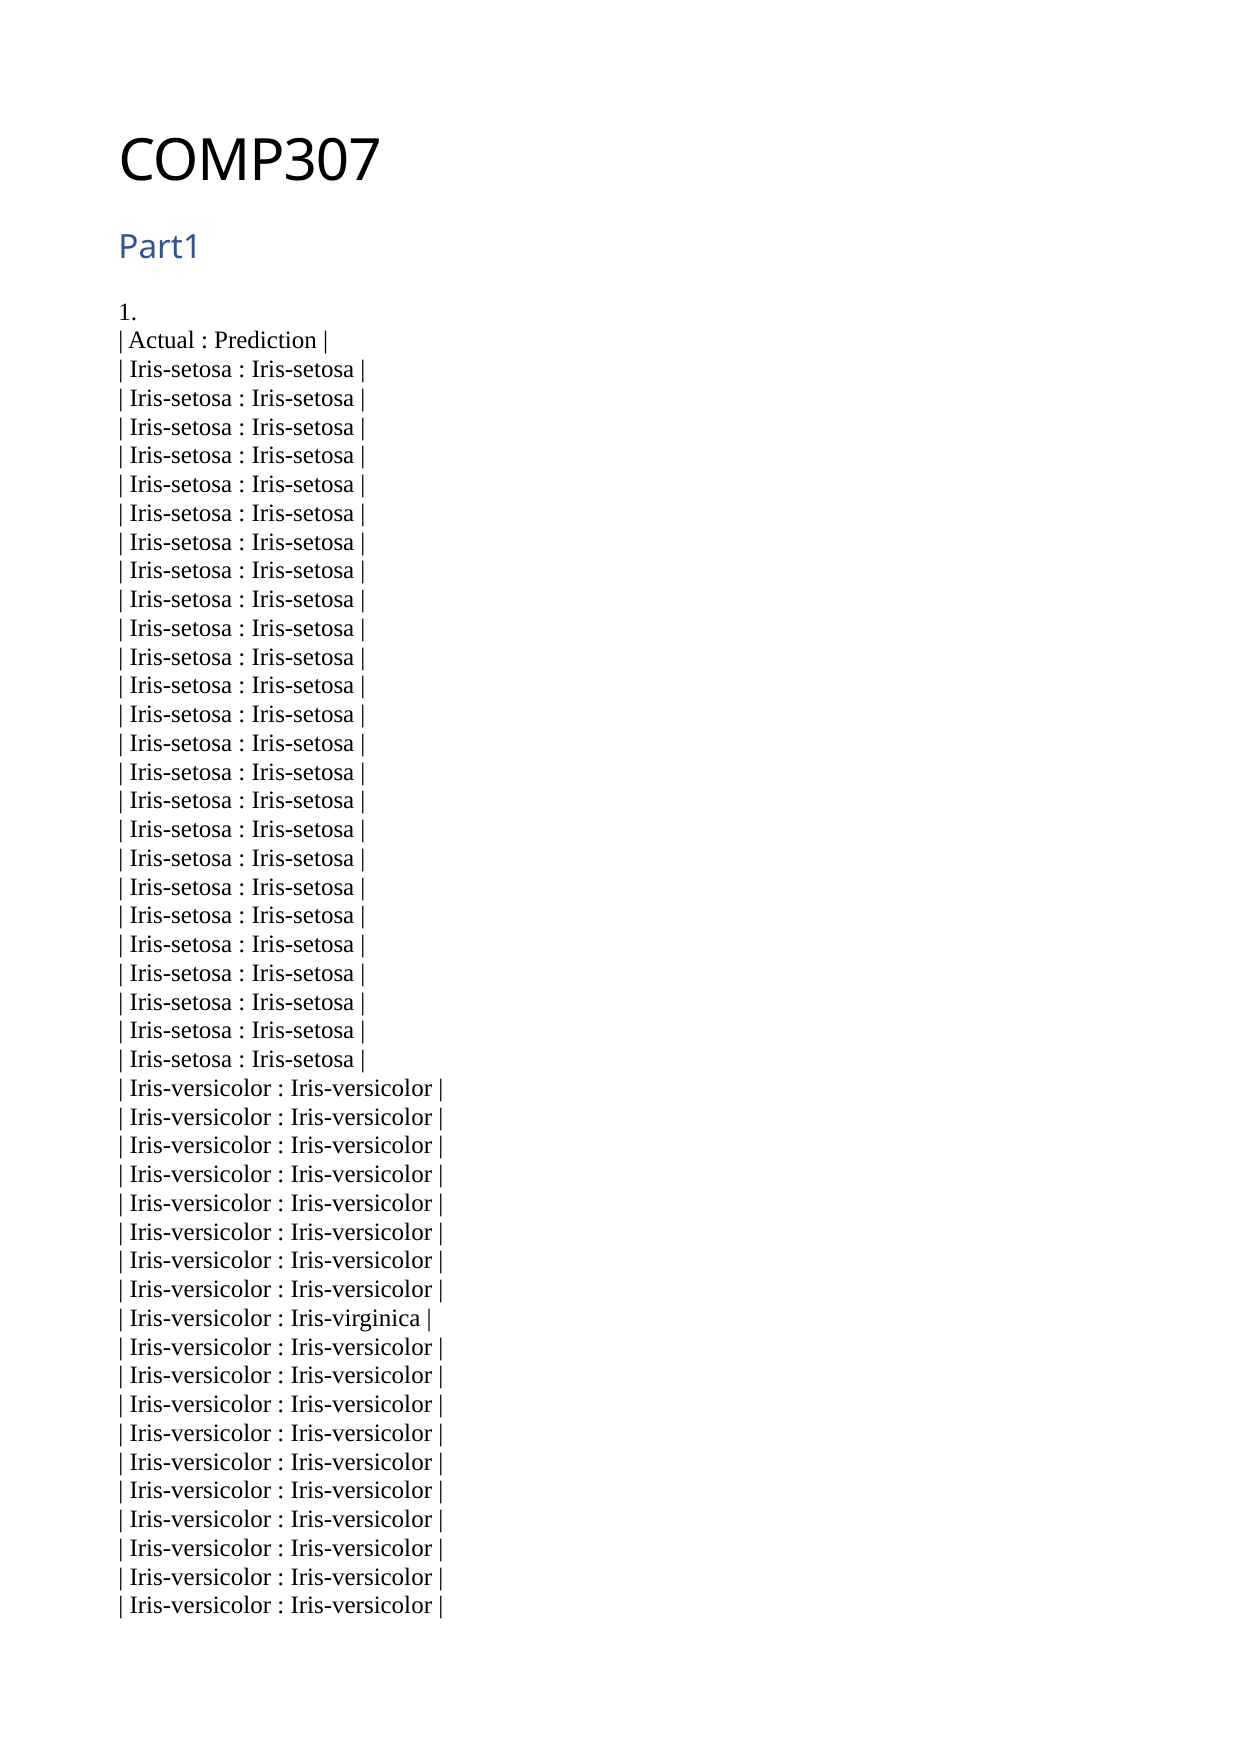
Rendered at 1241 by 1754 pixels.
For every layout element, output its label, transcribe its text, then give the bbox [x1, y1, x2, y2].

text | Iris-setosa : Iris-setosa | [118, 441, 1122, 469]
text | Iris-versicolor : Iris-versicolor | [118, 1533, 1122, 1562]
title COMP307 [118, 118, 1122, 198]
text | Iris-versicolor : Iris-versicolor | [118, 1246, 1122, 1274]
text | Iris-setosa : Iris-setosa | [118, 728, 1122, 757]
text | Iris-setosa : Iris-setosa | [118, 556, 1122, 584]
text | Iris-versicolor : Iris-versicolor | [118, 1332, 1122, 1361]
text | Iris-setosa : Iris-setosa | [118, 527, 1122, 556]
text | Iris-versicolor : Iris-versicolor | [118, 1102, 1122, 1131]
text | Actual : Prediction | [118, 326, 1122, 354]
text | Iris-setosa : Iris-setosa | [118, 699, 1122, 728]
text | Iris-versicolor : Iris-versicolor | [118, 1591, 1122, 1619]
text | Iris-versicolor : Iris-versicolor | [118, 1159, 1122, 1188]
text | Iris-setosa : Iris-setosa | [118, 584, 1122, 613]
text | Iris-setosa : Iris-setosa | [118, 814, 1122, 843]
text | Iris-setosa : Iris-setosa | [118, 1044, 1122, 1073]
text | Iris-setosa : Iris-setosa | [118, 872, 1122, 901]
text | Iris-versicolor : Iris-versicolor | [118, 1447, 1122, 1476]
text | Iris-versicolor : Iris-versicolor | [118, 1361, 1122, 1389]
text | Iris-setosa : Iris-setosa | [118, 786, 1122, 814]
text | Iris-versicolor : Iris-versicolor | [118, 1131, 1122, 1159]
text | Iris-setosa : Iris-setosa | [118, 757, 1122, 786]
text | Iris-versicolor : Iris-versicolor | [118, 1476, 1122, 1504]
text | Iris-setosa : Iris-setosa | [118, 412, 1122, 441]
text | Iris-setosa : Iris-setosa | [118, 843, 1122, 872]
text | Iris-versicolor : Iris-virginica | [118, 1303, 1122, 1332]
text | Iris-versicolor : Iris-versicolor | [118, 1274, 1122, 1303]
text | Iris-setosa : Iris-setosa | [118, 383, 1122, 412]
text | Iris-setosa : Iris-setosa | [118, 642, 1122, 671]
subtitle Part1 [118, 223, 1122, 268]
text | Iris-versicolor : Iris-versicolor | [118, 1562, 1122, 1591]
text | Iris-setosa : Iris-setosa | [118, 613, 1122, 642]
text | Iris-setosa : Iris-setosa | [118, 987, 1122, 1016]
text | Iris-versicolor : Iris-versicolor | [118, 1504, 1122, 1533]
text | Iris-versicolor : Iris-versicolor | [118, 1418, 1122, 1447]
text | Iris-setosa : Iris-setosa | [118, 929, 1122, 958]
text | Iris-setosa : Iris-setosa | [118, 354, 1122, 383]
text | Iris-versicolor : Iris-versicolor | [118, 1188, 1122, 1217]
text | Iris-setosa : Iris-setosa | [118, 1016, 1122, 1044]
text | Iris-setosa : Iris-setosa | [118, 671, 1122, 699]
text | Iris-versicolor : Iris-versicolor | [118, 1073, 1122, 1102]
text 1. [118, 297, 1122, 326]
text | Iris-setosa : Iris-setosa | [118, 901, 1122, 929]
text | Iris-setosa : Iris-setosa | [118, 958, 1122, 987]
text | Iris-versicolor : Iris-versicolor | [118, 1389, 1122, 1418]
text | Iris-setosa : Iris-setosa | [118, 498, 1122, 527]
text | Iris-versicolor : Iris-versicolor | [118, 1217, 1122, 1246]
text | Iris-setosa : Iris-setosa | [118, 469, 1122, 498]
